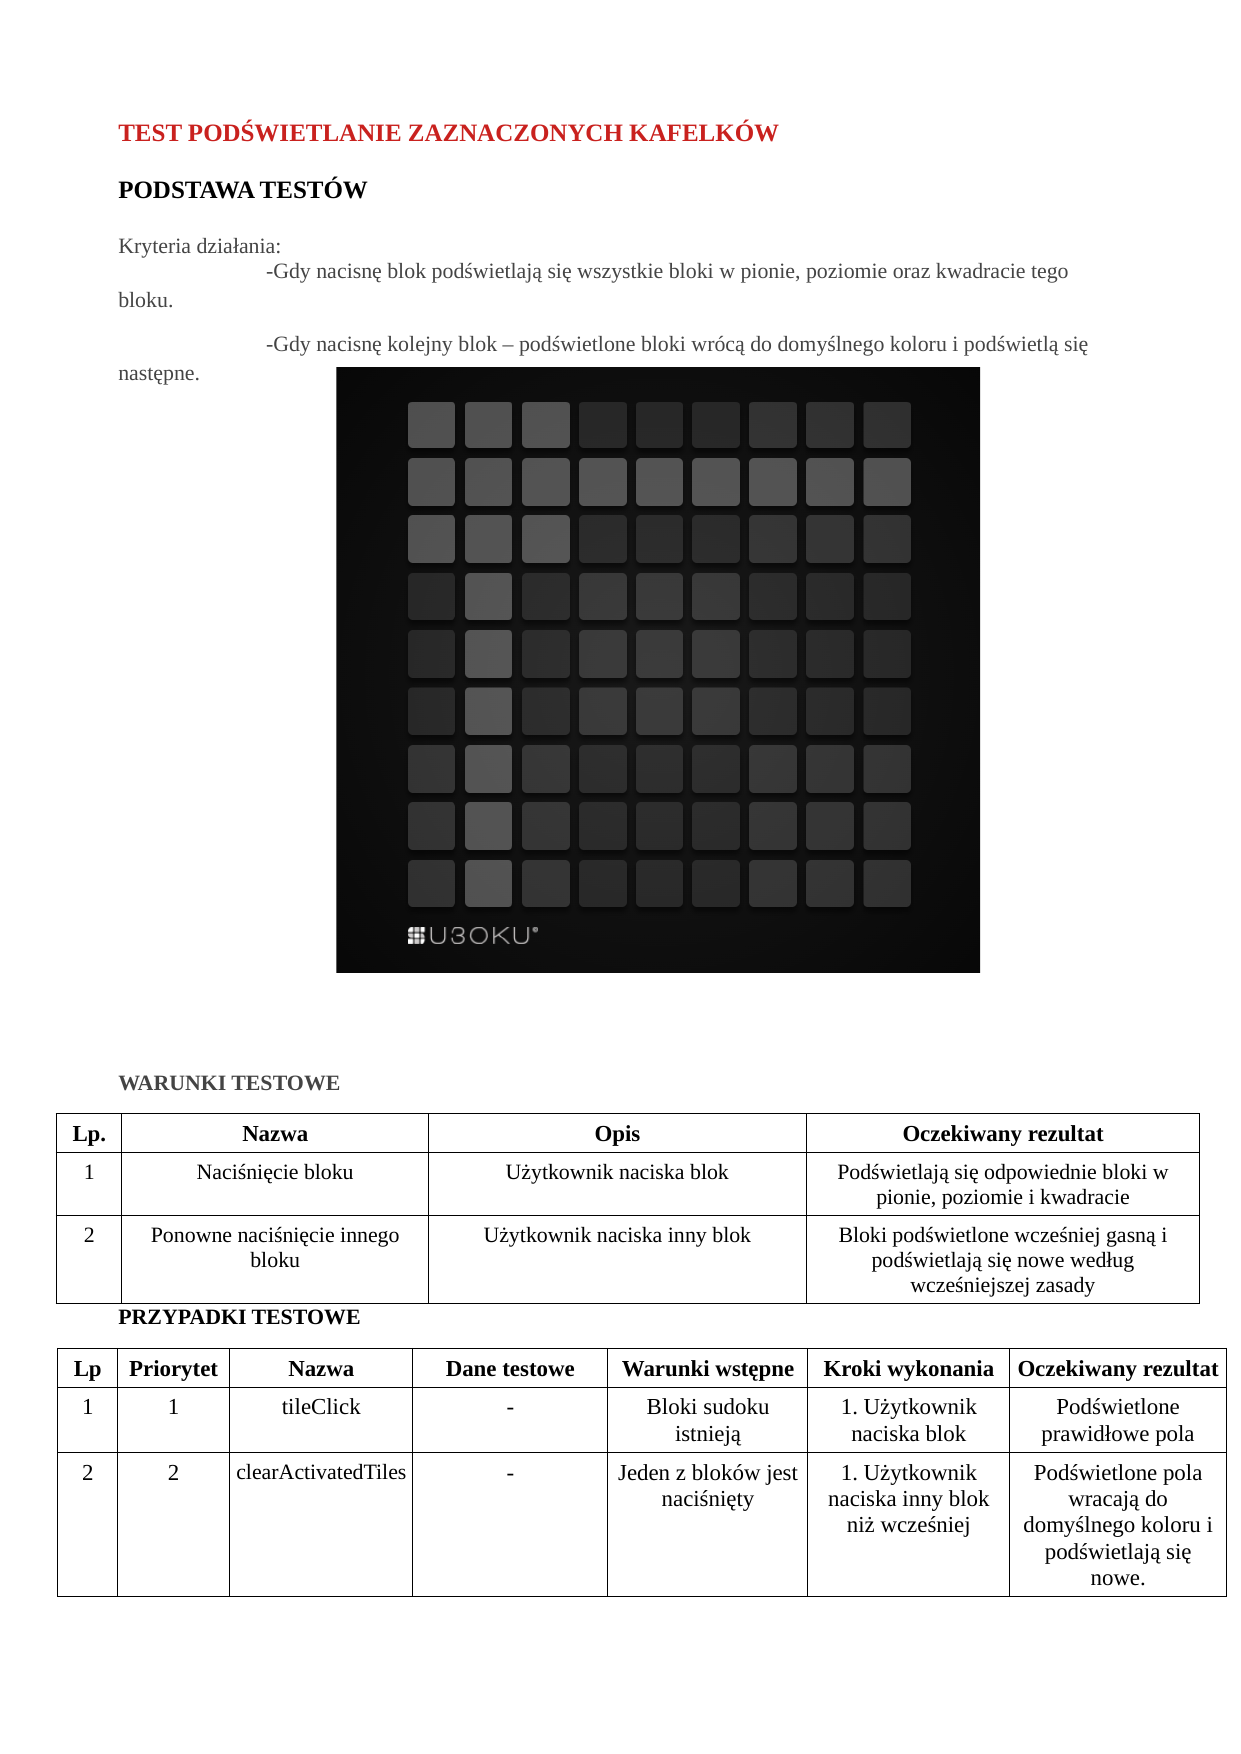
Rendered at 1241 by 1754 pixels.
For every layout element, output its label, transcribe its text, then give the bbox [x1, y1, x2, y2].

table_cell 1 [58, 1388, 117, 1452]
table_cell 2 [58, 1453, 117, 1596]
picture [336, 367, 980, 973]
table_cell 1 [57, 1153, 121, 1215]
table_cell 1 [118, 1388, 229, 1452]
table_header Lp. [57, 1114, 121, 1152]
table_cell tileClick [230, 1388, 412, 1452]
text TEST PODŚWIETLANIE ZAZNACZONYCH KAFELKÓW [118, 118, 1122, 147]
table_cell Bloki podświetlone wcześniej gasną i podświetlają się nowe według wcześniejszej zasady [807, 1216, 1199, 1303]
table_cell Naciśnięcie bloku [122, 1153, 428, 1215]
text PRZYPADKI TESTOWE [118, 1304, 1122, 1329]
table_cell Bloki sudoku istnieją [608, 1388, 807, 1452]
text PODSTAWA TESTÓW [118, 176, 1122, 204]
table_cell Ponowne naciśnięcie innego bloku [122, 1216, 428, 1303]
table_cell 1. Użytkownik naciska inny blok niż wcześniej [808, 1453, 1009, 1596]
table_header Warunki wstępne [608, 1349, 807, 1387]
table_header Nazwa [230, 1349, 412, 1387]
table_cell Podświetlone pola wracają do domyślnego koloru i podświetlają się nowe. [1010, 1453, 1226, 1596]
table_header Lp [58, 1349, 117, 1387]
table_cell Użytkownik naciska blok [429, 1153, 806, 1215]
table_header Nazwa [122, 1114, 428, 1152]
table_cell Jeden z bloków jest naciśnięty [608, 1453, 807, 1596]
text Kryteria działania: [118, 233, 1122, 258]
table_cell Podświetlone prawidłowe pola [1010, 1388, 1226, 1452]
table_cell Podświetlają się odpowiednie bloki w pionie, poziomie i kwadracie [807, 1153, 1199, 1215]
table_cell 2 [57, 1216, 121, 1303]
table_header Opis [429, 1114, 806, 1152]
table_cell - [413, 1453, 607, 1596]
text -Gdy nacisnę blok podświetlają się wszystkie bloki w pionie, poziomie oraz kwadracie tego bloku. [118, 258, 1122, 312]
table_cell 2 [118, 1453, 229, 1596]
table_cell Użytkownik naciska inny blok [429, 1216, 806, 1303]
table_header Priorytet [118, 1349, 229, 1387]
text WARUNKI TESTOWE [118, 1070, 1122, 1095]
table_cell clearActivatedTiles [230, 1453, 412, 1596]
table_cell - [413, 1388, 607, 1452]
table_header Oczekiwany rezultat [807, 1114, 1199, 1152]
table_header Kroki wykonania [808, 1349, 1009, 1387]
table_cell 1. Użytkownik naciska blok [808, 1388, 1009, 1452]
text -Gdy nacisnę kolejny blok – podświetlone bloki wrócą do domyślnego koloru i podświetlą się następne. [118, 331, 1122, 385]
table_header Oczekiwany rezultat [1010, 1349, 1226, 1387]
table_header Dane testowe [413, 1349, 607, 1387]
